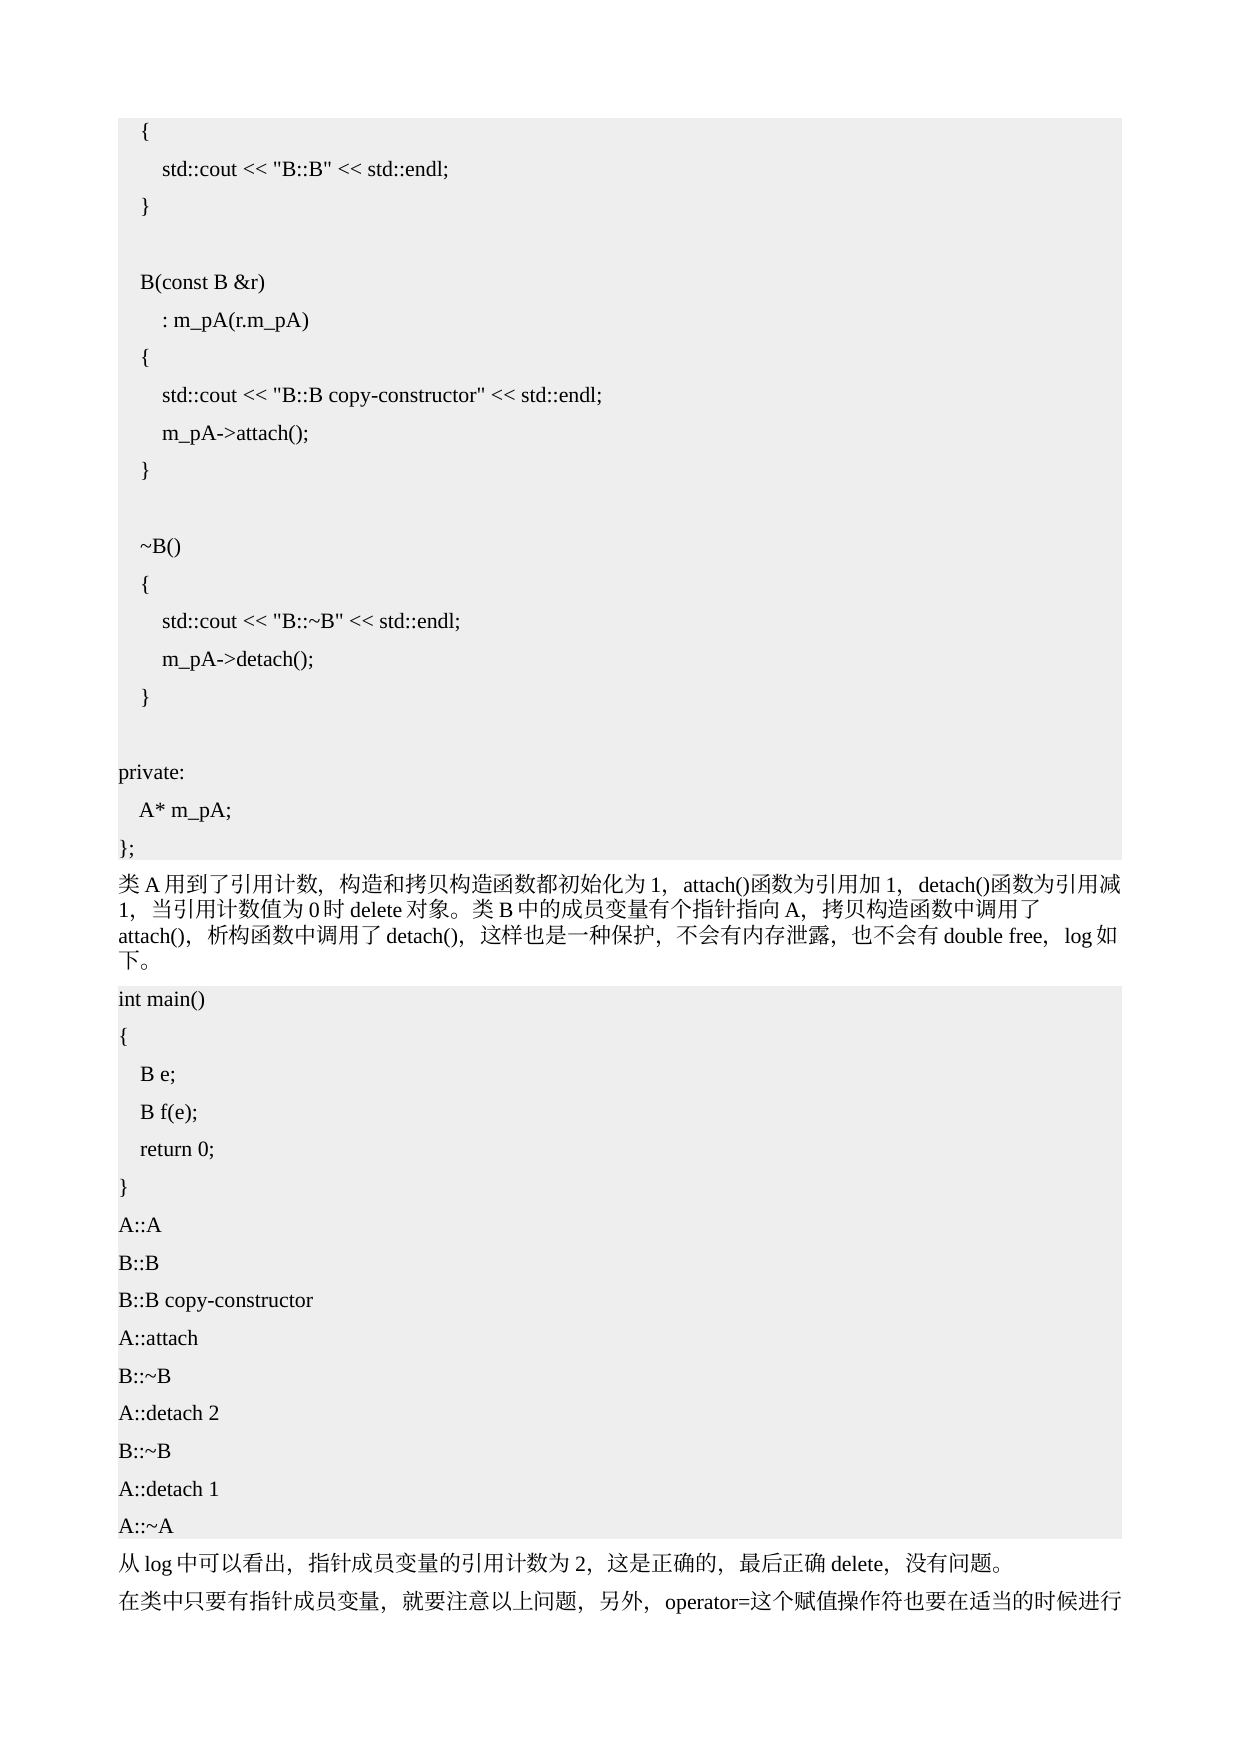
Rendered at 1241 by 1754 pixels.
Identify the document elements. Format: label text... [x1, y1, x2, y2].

text 在类中只要有指针成员变量，就要注意以上问题，另外，operator=这个赋值操作符也要在适当的时候进行 [118, 1589, 1122, 1614]
text m_pA->attach(); [118, 420, 1122, 445]
text { [118, 344, 1122, 369]
text } [118, 457, 1122, 483]
text { [118, 118, 1122, 143]
text { [118, 571, 1122, 596]
text B f(e); [118, 1099, 1122, 1124]
text : m_pA(r.m_pA) [118, 307, 1122, 332]
text A::~A [118, 1513, 1122, 1539]
text B::~B [118, 1363, 1122, 1388]
text A::attach [118, 1325, 1122, 1350]
text B::B [118, 1249, 1122, 1275]
text A::detach 1 [118, 1476, 1122, 1501]
text B(const B &r) [118, 269, 1122, 294]
text 从log中可以看出，指针成员变量的引用计数为2，这是正确的，最后正确delete，没有问题。 [118, 1551, 1122, 1576]
text B::B copy-constructor [118, 1287, 1122, 1312]
text std::cout << "B::B copy-constructor" << std::endl; [118, 382, 1122, 407]
text std::cout << "B::B" << std::endl; [118, 156, 1122, 181]
text A::detach 2 [118, 1400, 1122, 1426]
text A::A [118, 1212, 1122, 1237]
text A* m_pA; [118, 797, 1122, 822]
text }; [118, 834, 1122, 860]
text } [118, 684, 1122, 709]
text 类A用到了引用计数，构造和拷贝构造函数都初始化为1，attach()函数为引用加1，detach()函数为引用减1，当引用计数值为0时delete对象。类B中的成员变量有个指针指向A，拷贝构造函数中调用了attach()，析构函数中调用了detach()，这样也是一种保护，不会有内存泄露，也不会有double free，log如下。 [118, 872, 1122, 973]
text } [118, 193, 1122, 219]
text } [118, 1174, 1122, 1199]
text B e; [118, 1061, 1122, 1086]
text { [118, 1023, 1122, 1048]
text B::~B [118, 1438, 1122, 1463]
text std::cout << "B::~B" << std::endl; [118, 608, 1122, 633]
text return 0; [118, 1136, 1122, 1162]
text ~B() [118, 533, 1122, 558]
text int main() [118, 986, 1122, 1011]
text m_pA->detach(); [118, 646, 1122, 671]
text private: [118, 759, 1122, 784]
